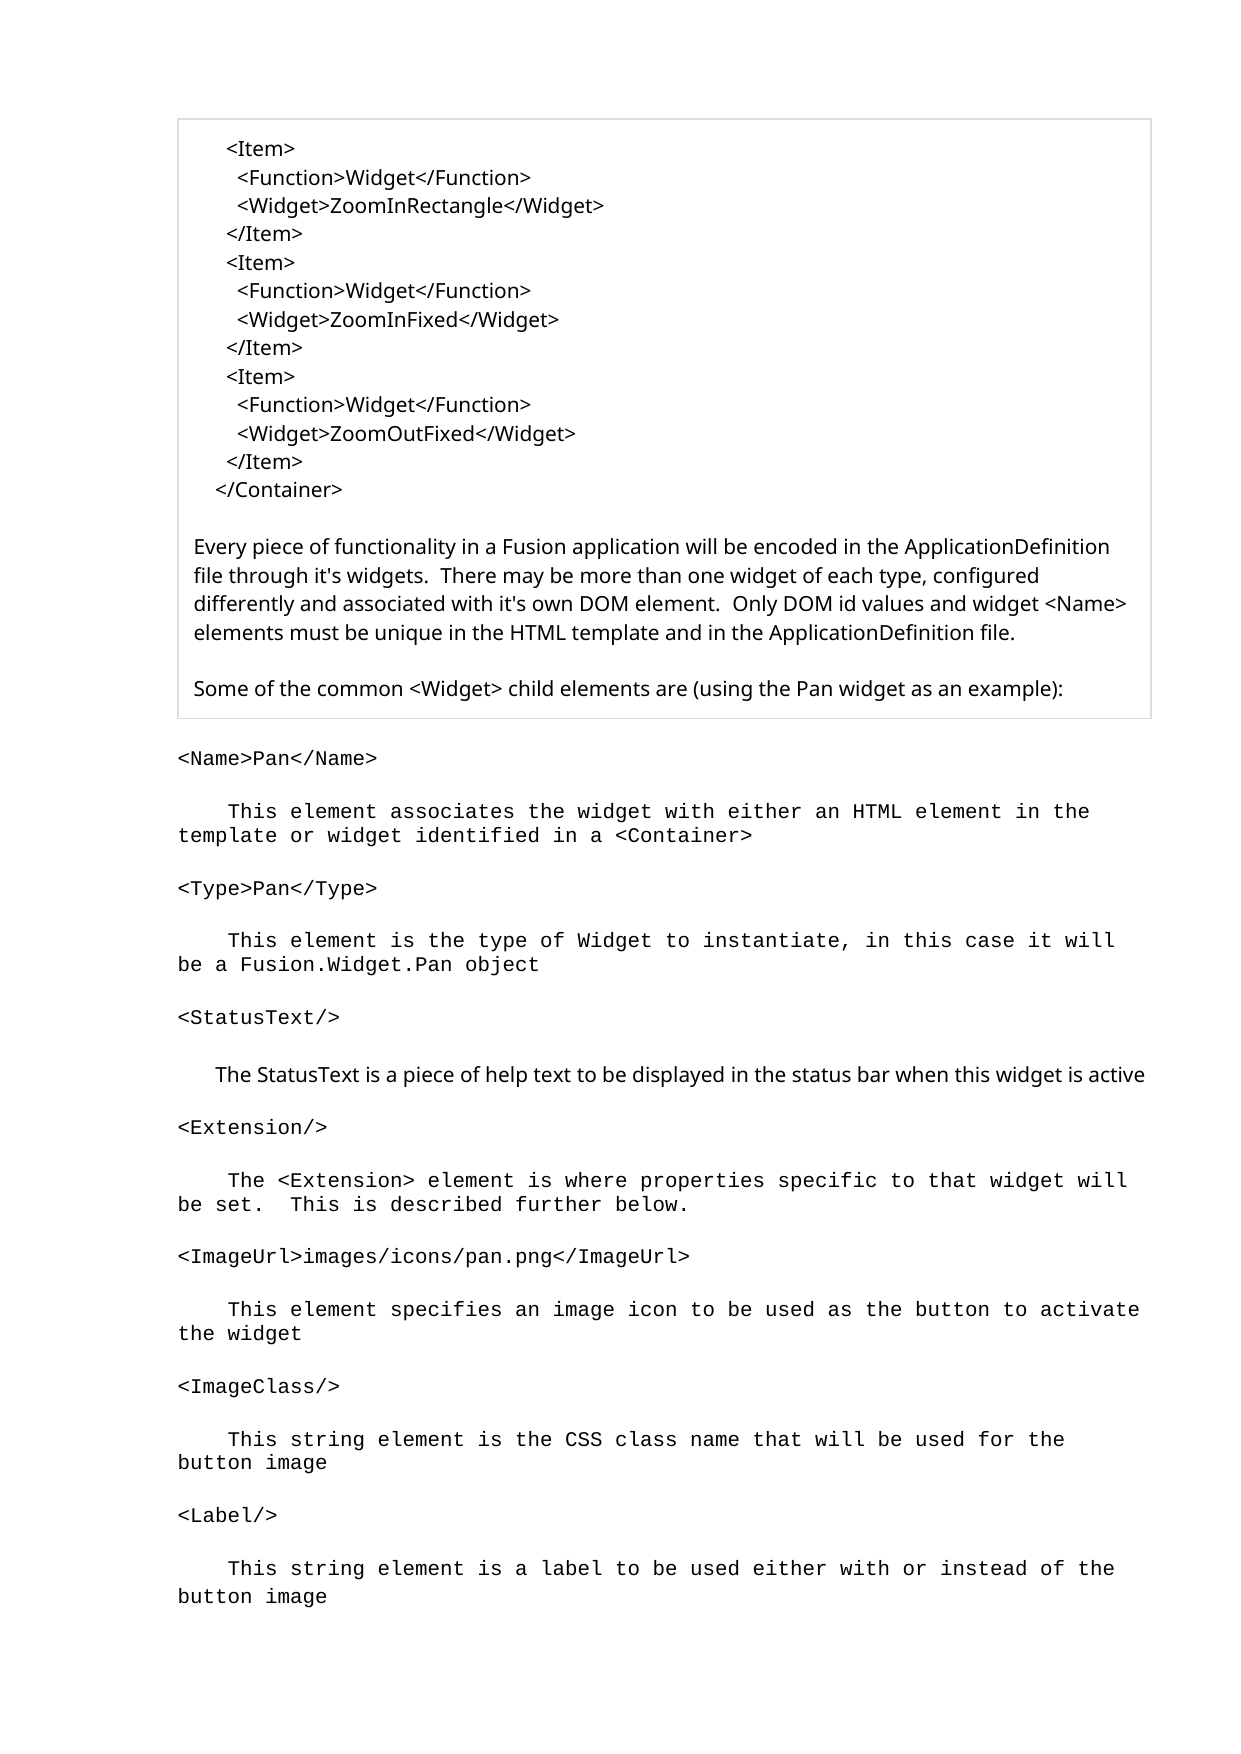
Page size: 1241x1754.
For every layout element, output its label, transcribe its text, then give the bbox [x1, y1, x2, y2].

text This element associates the widget with either an HTML element in the template or widget identified in a <Container> [765, 801, 1152, 848]
text <Item> <Function>Widget</Function> <Widget>ZoomInRectangle</Widget> </Item> <Item> <Function>Widget</Function> <Widget>ZoomInFixed</Widget> </Item> <Item> <Function>Widget</Function> <Widget>ZoomOutFixed</Widget> </Item> </Container> Every piece of functionality in a Fusion application will be encoded in the ApplicationDefinition file through it's widgets. There may be more than one widget of each type, configured differently and associated with it's own DOM element. Only DOM id values and widget <Name> elements must be unique in the HTML template and in the ApplicationDefinition file. Some of the common <Widget> child elements are (using the Pan widget as an example): [179, 120, 1150, 718]
text This element specifies an image icon to be used as the button to activate the widget [315, 1299, 1152, 1347]
text <Name>Pan</Name> [383, 748, 1152, 772]
text <Type>Pan</Type> [395, 878, 1152, 901]
text <ImageClass/> [358, 1376, 1152, 1399]
text This string element is the CSS class name that will be used for the button image [340, 1429, 1152, 1476]
text <Extension/> [333, 1117, 1152, 1141]
text This string element is a label to be used either with or instead of the button image [333, 1558, 1152, 1610]
text The <Extension> element is where properties specific to that widget will be set. This is described further below. [702, 1170, 1152, 1217]
text This element is the type of Widget to instantiate, in this case it will be a Fusion.Widget.Pan object [552, 930, 1152, 978]
text <Label/> [295, 1505, 1152, 1529]
text <StatusText/> [352, 1007, 1152, 1031]
text <ImageUrl>images/icons/pan.png</ImageUrl> [695, 1247, 1152, 1270]
